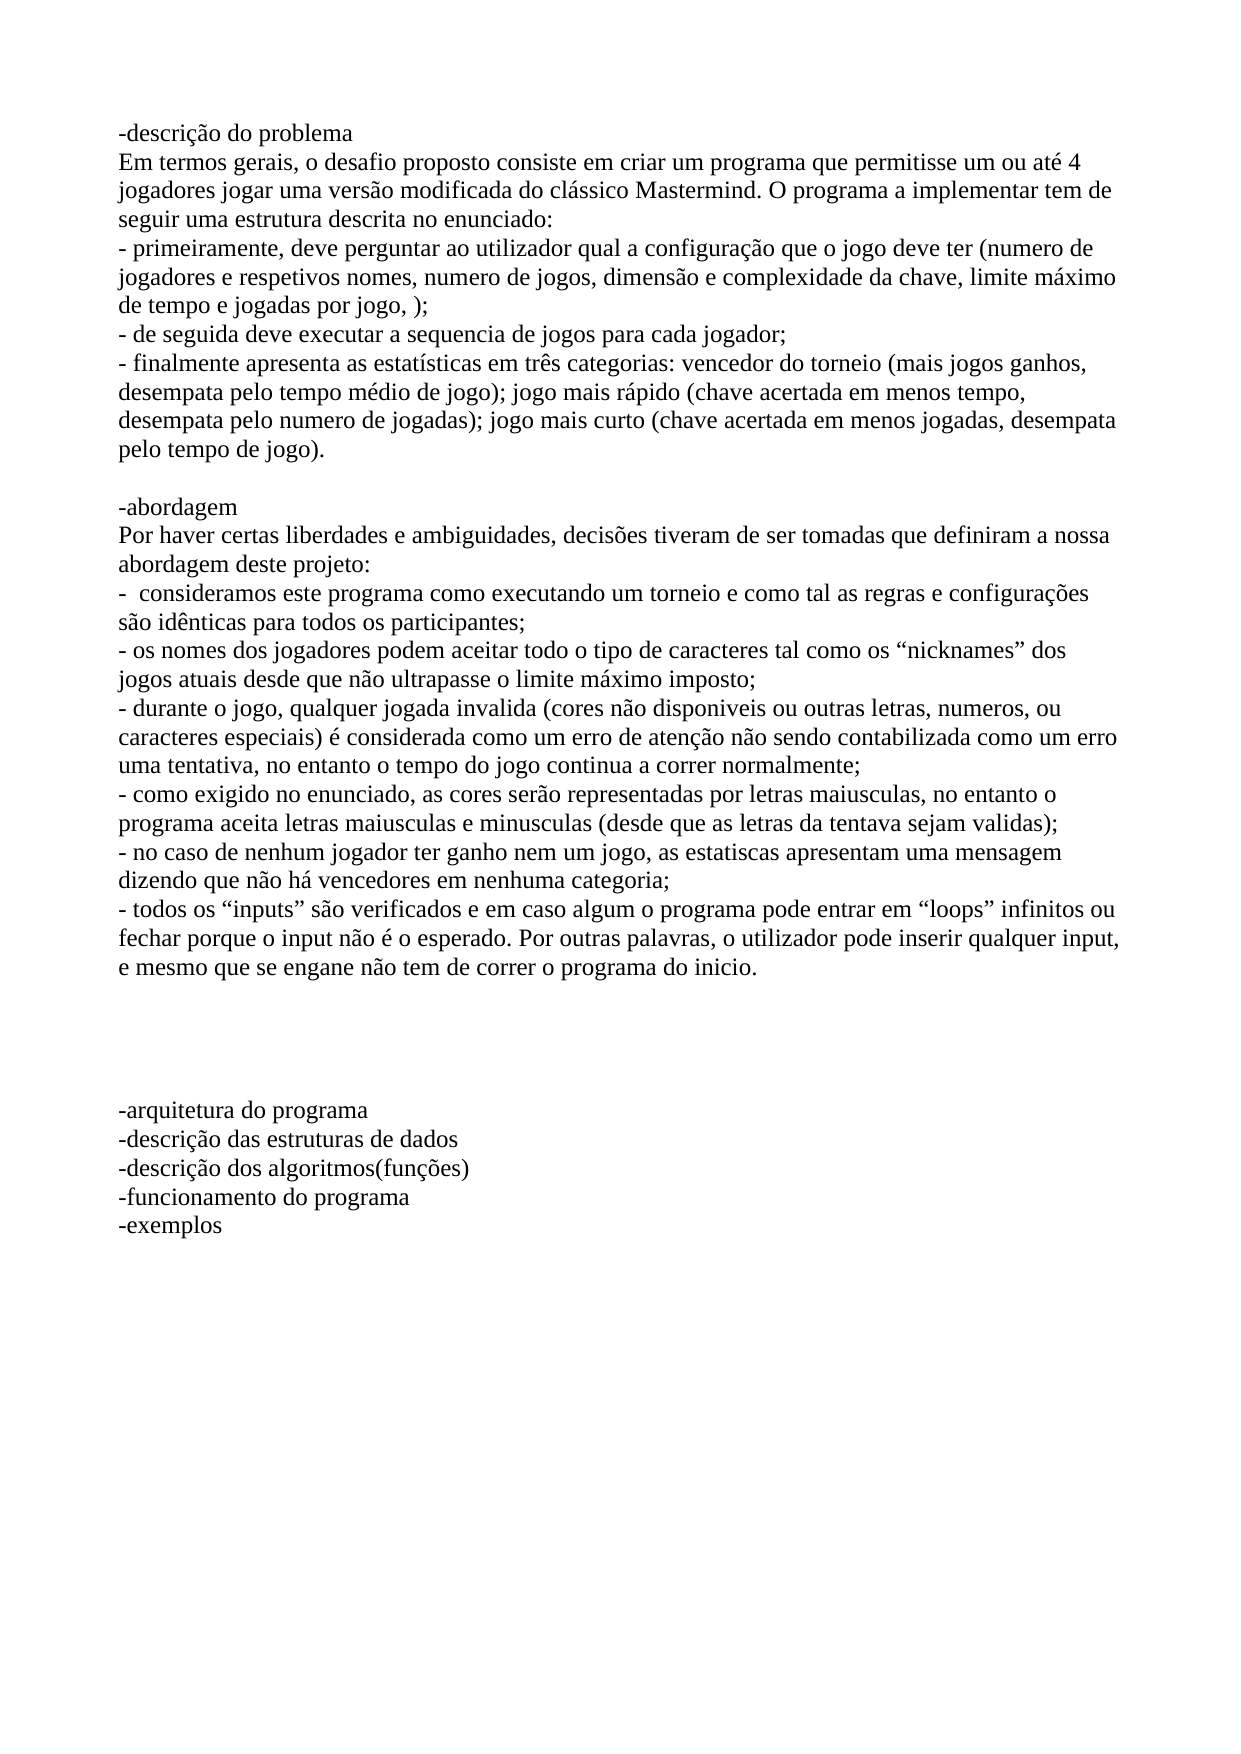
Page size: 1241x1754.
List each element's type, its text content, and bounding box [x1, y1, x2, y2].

text - todos os “inputs” são verificados e em caso algum o programa pode entrar em “loops” infinitos ou fechar porque o input não é o esperado. Por outras palavras, o utilizador pode inserir qualquer input, e mesmo que se engane não tem de correr o programa do inicio. [118, 894, 1122, 981]
text - consideramos este programa como executando um torneio e como tal as regras e configurações são idênticas para todos os participantes; [118, 578, 1122, 636]
text -descrição dos algoritmos(funções) [118, 1153, 1122, 1182]
text - como exigido no enunciado, as cores serão representadas por letras maiusculas, no entanto o programa aceita letras maiusculas e minusculas (desde que as letras da tentava sejam validas); [118, 779, 1122, 837]
text - no caso de nenhum jogador ter ganho nem um jogo, as estatiscas apresentam uma mensagem dizendo que não há vencedores em nenhuma categoria; [118, 837, 1122, 894]
text - os nomes dos jogadores podem aceitar todo o tipo de caracteres tal como os “nicknames” dos jogos atuais desde que não ultrapasse o limite máximo imposto; [118, 636, 1122, 693]
text - durante o jogo, qualquer jogada invalida (cores não disponiveis ou outras letras, numeros, ou caracteres especiais) é considerada como um erro de atenção não sendo contabilizada como um erro uma tentativa, no entanto o tempo do jogo continua a correr normalmente; [118, 693, 1122, 779]
text - primeiramente, deve perguntar ao utilizador qual a configuração que o jogo deve ter (numero de jogadores e respetivos nomes, numero de jogos, dimensão e complexidade da chave, limite máximo de tempo e jogadas por jogo, ); [118, 233, 1122, 319]
text - finalmente apresenta as estatísticas em três categorias: vencedor do torneio (mais jogos ganhos, desempata pelo tempo médio de jogo); jogo mais rápido (chave acertada em menos tempo, desempata pelo numero de jogadas); jogo mais curto (chave acertada em menos jogadas, desempata pelo tempo de jogo). [118, 348, 1122, 463]
text -exemplos [118, 1211, 1122, 1239]
text -descrição das estruturas de dados [118, 1124, 1122, 1153]
text Em termos gerais, o desafio proposto consiste em criar um programa que permitisse um ou até 4 jogadores jogar uma versão modificada do clássico Mastermind. O programa a implementar tem de seguir uma estrutura descrita no enunciado: [118, 147, 1122, 233]
text -arquitetura do programa [118, 1096, 1122, 1124]
text -abordagem [118, 492, 1122, 521]
text Por haver certas liberdades e ambiguidades, decisões tiveram de ser tomadas que definiram a nossa abordagem deste projeto: [118, 521, 1122, 578]
text -funcionamento do programa [118, 1182, 1122, 1211]
text - de seguida deve executar a sequencia de jogos para cada jogador; [118, 319, 1122, 348]
text -descrição do problema [118, 118, 1122, 147]
